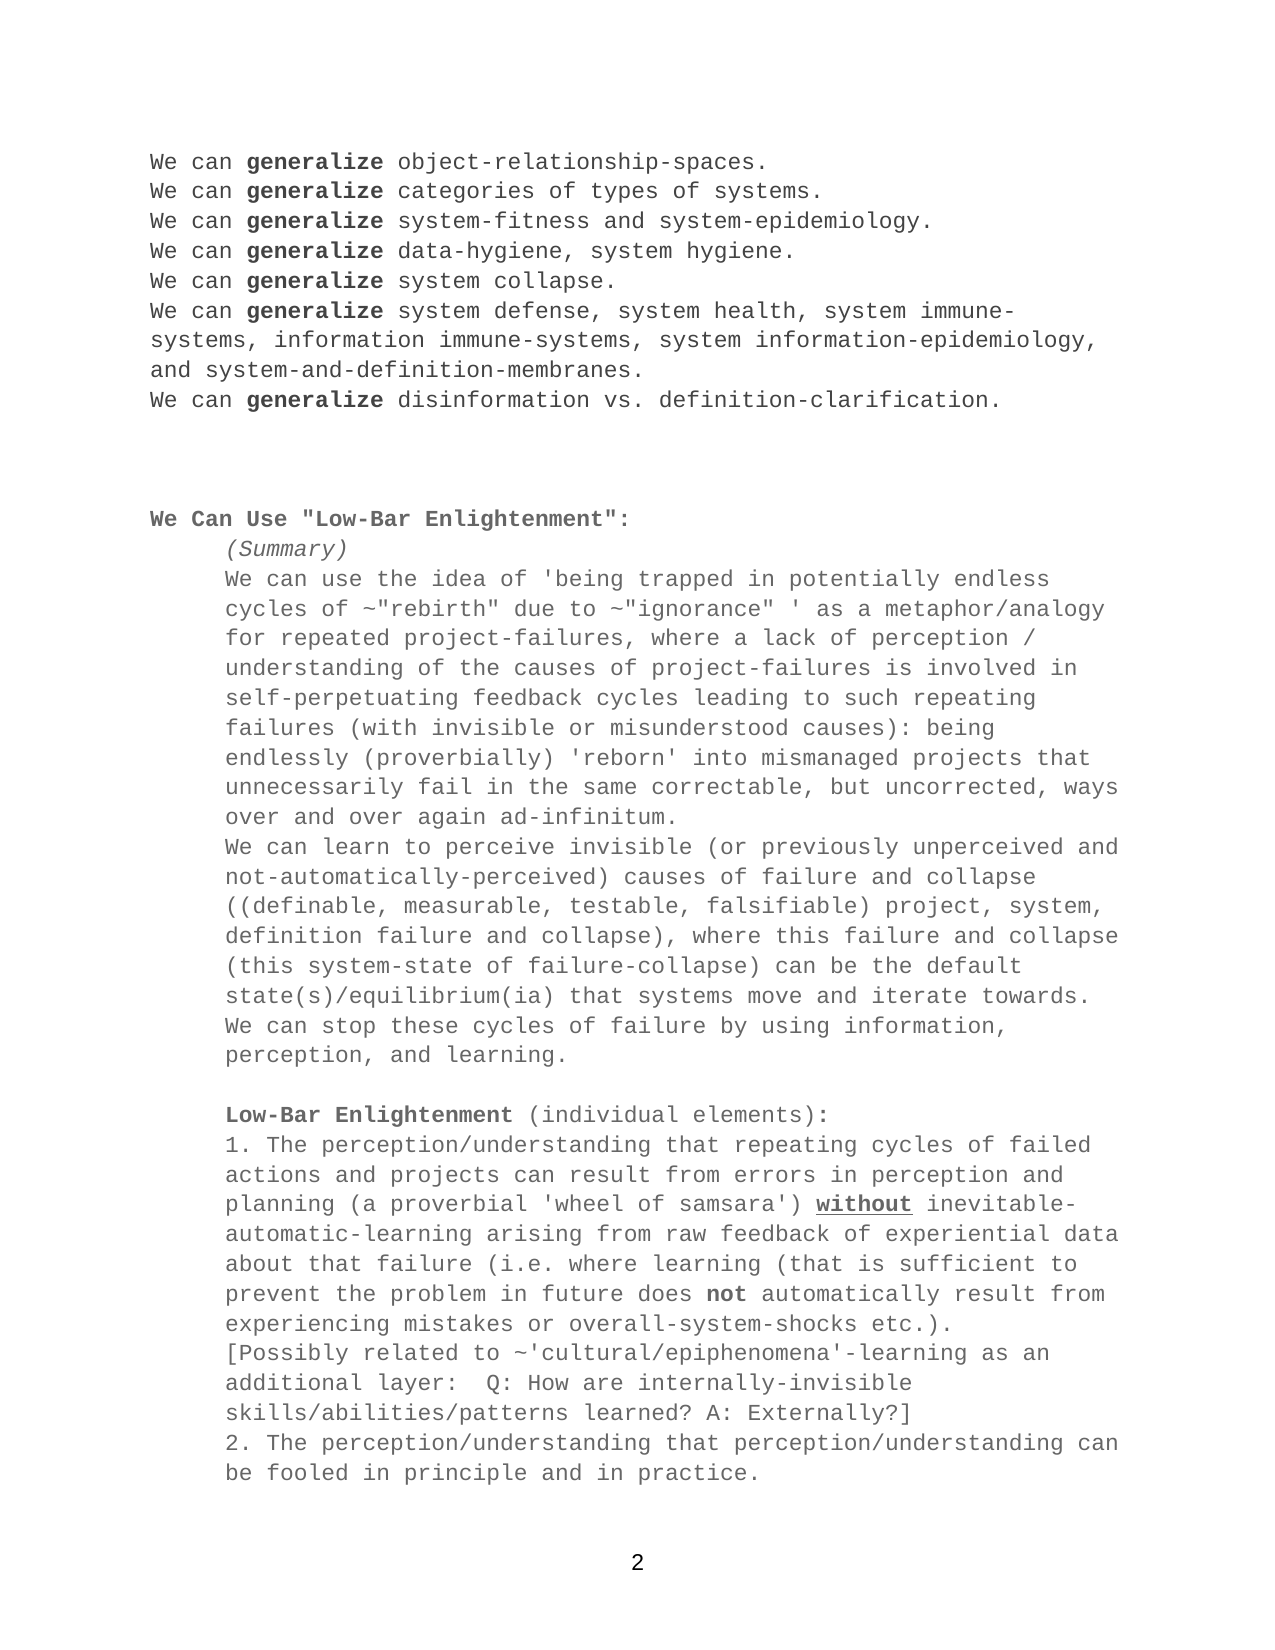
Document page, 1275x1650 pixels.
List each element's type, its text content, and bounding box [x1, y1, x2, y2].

text We Can Use "Low-Bar Enlightenment": [150, 507, 1125, 533]
text We can stop these cycles of failure by using information, perception, and learning. [225, 1014, 1125, 1070]
text (Summary) [150, 537, 1125, 563]
text [Possibly related to ~'cultural/epiphenomena'-learning as an additional layer: Q: How are internally-invisible skills/abilities/patterns learned? A: Externally?] [225, 1342, 1125, 1427]
text We can generalize system collapse. [150, 269, 1125, 295]
text Low-Bar Enlightenment (individual elements): [150, 1103, 1125, 1129]
text We can generalize categories of types of systems. [150, 180, 1125, 206]
text We can use the idea of 'being trapped in potentially endless cycles of ~"rebirth" due to ~"ignorance" ' as a metaphor/analogy for repeated project-failures, where a lack of perception / understanding of the causes of project-failures is involved in self-perpetuating feedback cycles leading to such repeating failures (with invisible or misunderstood causes): being endlessly (proverbially) 'reborn' into mismanaged projects that unnecessarily fail in the same correctable, but uncorrected, ways over and over again ad-infinitum. [225, 567, 1125, 831]
text We can generalize disinformation vs. definition-clarification. [150, 388, 1125, 414]
text We can learn to perceive invisible (or previously unperceived and not-automatically-perceived) causes of failure and collapse ((definable, measurable, testable, falsifiable) project, system, definition failure and collapse), where this failure and collapse (this system-state of failure-collapse) can be the default state(s)/equilibrium(ia) that systems move and iterate towards. [225, 835, 1125, 1010]
text 2. The perception/understanding that perception/understanding can be fooled in principle and in practice. [225, 1431, 1125, 1487]
text We can generalize data-hygiene, system hygiene. [150, 239, 1125, 265]
text We can generalize system-fitness and system-epidemiology. [150, 209, 1125, 236]
text We can generalize system defense, system health, system immune-systems, information immune-systems, system information-epidemiology, and system-and-definition-membranes. [150, 299, 1125, 384]
text 1. The perception/understanding that repeating cycles of failed actions and projects can result from errors in perception and planning (a proverbial 'wheel of samsara') without inevitable-automatic-learning arising from raw feedback of experiential data about that failure (i.e. where learning (that is sufficient to prevent the problem in future does not automatically result from experiencing mistakes or overall-system-shocks etc.). [225, 1133, 1125, 1338]
text We can generalize object-relationship-spaces. [150, 150, 1125, 176]
